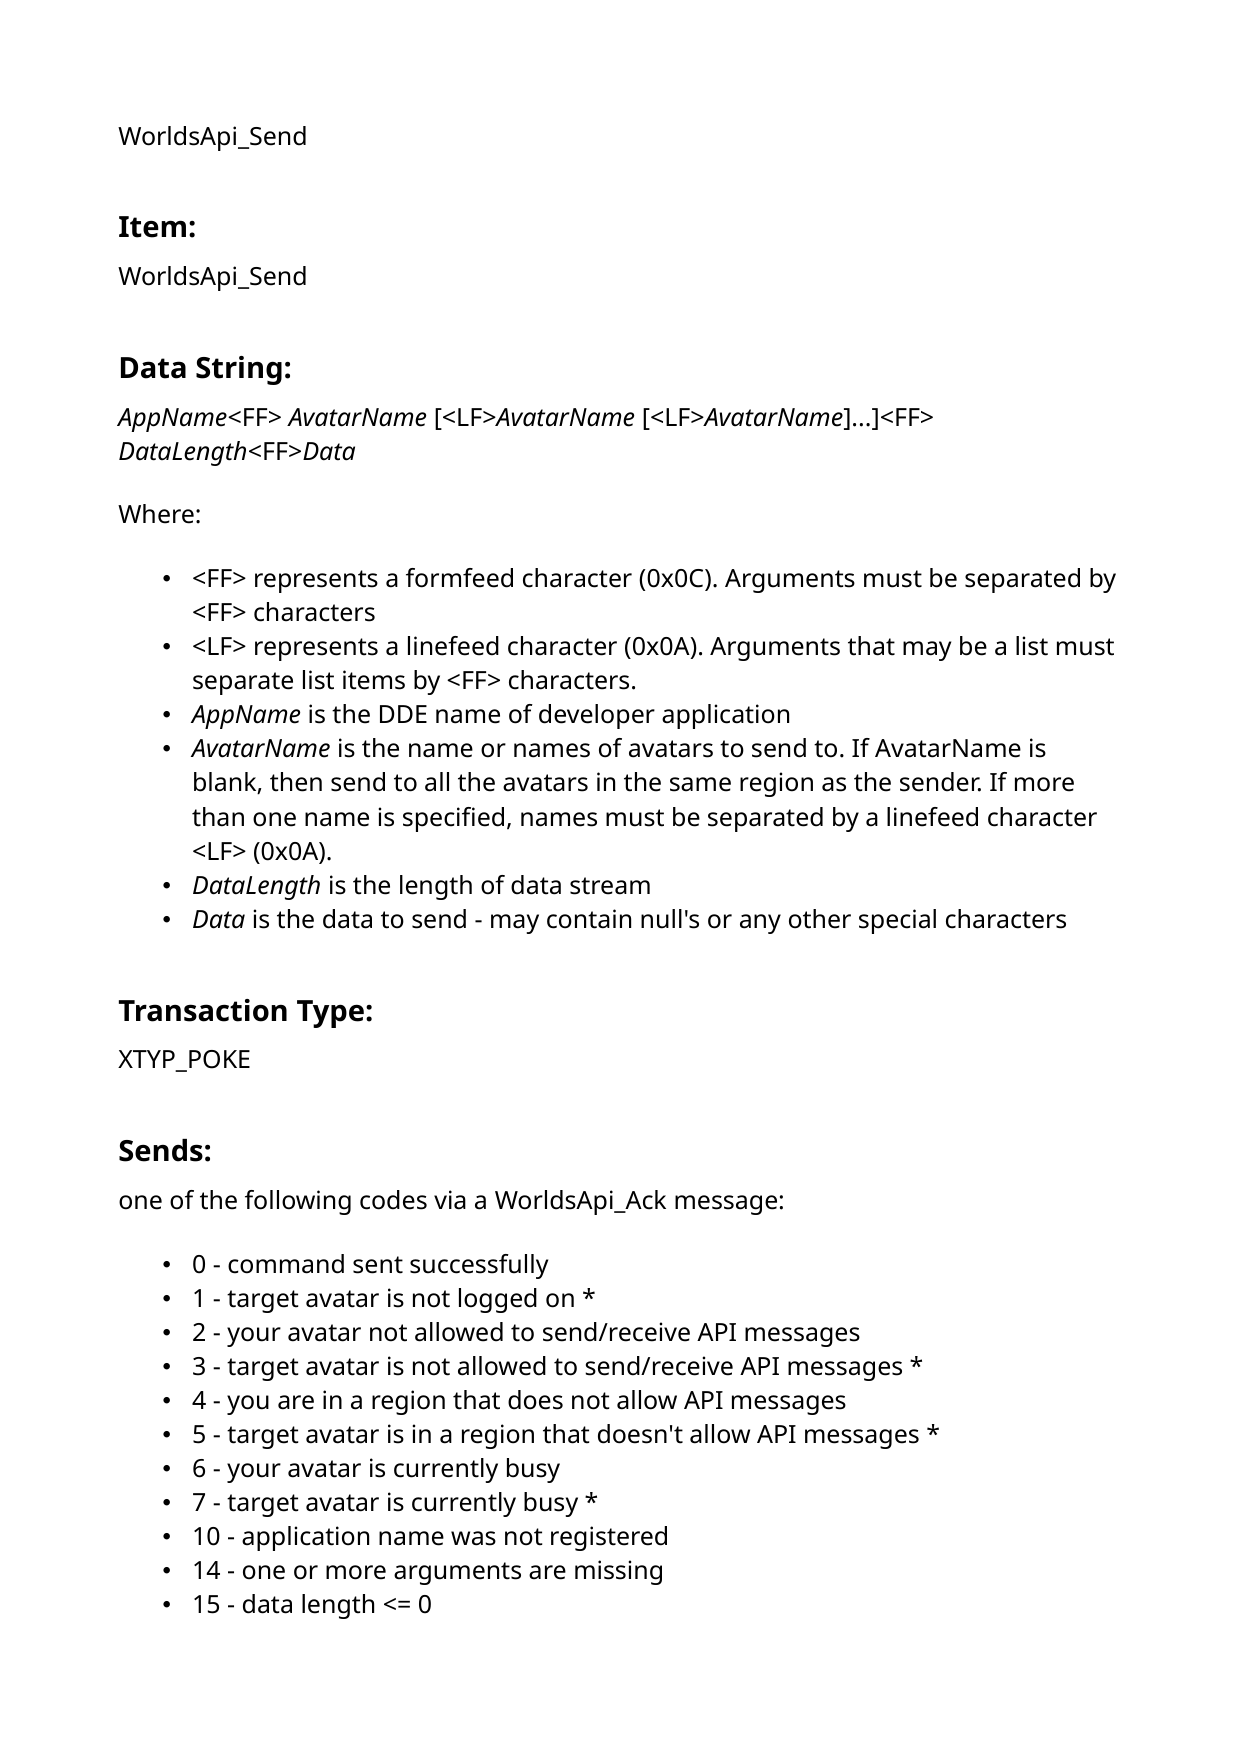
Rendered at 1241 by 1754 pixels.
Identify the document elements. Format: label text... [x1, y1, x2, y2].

table_header The main communication method to the client will be using Dynamic Data Exchange or DDE. This is the same method that we use to interface with Netscape and Internet Explorer so it has proven track record and is very powerful. Developers will not need a library or header files to use this method. We can add functionality without breaking previously developed applications. Also, DDE is supported by multiple programming languages. Register Each developer application will need a name to identify itself to DDE. For example, Netscape uses "netscape" and Internet Explorer uses "iexplore". WorldsAway will use "WorldsApi" for developers API DDE calls. When a developer application runs, it must register itself to the client by sending it a WorldsApi_Register DDE message with its DDE identifier name. WorldsAway will maintain a list of applications that have registered with it. This list will have a maximum of 25 entries and will not store duplicate names. The list will be purged when WorldsAway exits. Case is also not sensitive, so "Netscape" and "netscape" will be the same application. The syntax of the register command is as follows: Service: WorldsApi Topic: WorldsApi_Register Item: WorldsApi_Register Data String: AppName Where AppName is the DDE name of developer application - must be null terminated Transaction Type: XTYP_POKE Sends: (one of the following codes via a WorldsApi_Ack message) 0 - command sent successfully 8 - too many names already registered 9 - application name already registered Description: This call tells WorldsAway to start sending the application AppName all API messages. The maximum length of AppName is 50 characters. If AppName is greater than 50 characters, it will truncate the name at 50 characters. The maximum number of applications that can be registered at one time is 25. All register requests after that will be denied. Case is not sensitive for AppName. Thus, "Bingo" and "bingo" will be the same application. It is not critical that applications have unique names but it would avoid problems with users running two different applications with the same name at the same time. Unregister When a developer application exits, it must unregister itself from WorldsAway by sending it a WorldsApi_Unregister DDE message with its DDE identifier name. The syntax of the unregister command is as follows: Service: WorldsApi Topic: WorldsApi_Unregister Item: WorldsApi_Unregister Data String: AppName AppName is the DDE name of developer application - must be null terminated Transaction Type: XTYP_POKE Sends: one of the following codes via a WorldsApi_Ack message: 0 - command sent successfully 10 - application name was not registered Description: This call tells WorldsAway to stop sending API messages. The maximum length of AppName is 50 characters. If AppName is greater than 50 characters, it will truncate the name at 50 characters. Send Once an application has registered, it can start sending and receiving data. To send a data stream, it must use the WorldsApi_Send DDE command. This command allows sending data to one avatars, multiple avatars or all the avatars in the current region. To send to multiple avatars, the AvatarName argument must be a long string of names separated by the formfeed character (0x0C). To send to all the avatars in a region, leave the AvatarName argument blank. The syntax of the send command is as follows: Service: WorldsApi Topic: WorldsApi_Send Item: WorldsApi_Send Data String: AppName<FF> AvatarName [<LF>AvatarName [<LF>AvatarName]...]<FF> DataLength<FF>Data Where: <FF> represents a formfeed character (0x0C). Arguments must be separated by <FF> characters <LF> represents a linefeed character (0x0A). Arguments that may be a list must separate list items by <FF> characters. AppName is the DDE name of developer application AvatarName is the name or names of avatars to send to. If AvatarName is blank, then send to all the avatars in the same region as the sender. If more than one name is specified, names must be separated by a linefeed character <LF> (0x0A). DataLength is the length of data stream Data is the data to send - may contain null's or any other special characters Transaction Type: XTYP_POKE Sends: one of the following codes via a WorldsApi_Ack message: 0 - command sent successfully 1 - target avatar is not logged on * 2 - your avatar not allowed to send/receive API messages 3 - target avatar is not allowed to send/receive API messages * 4 - you are in a region that does not allow API messages 5 - target avatar is in a region that doesn't allow API messages * 6 - your avatar is currently busy 7 - target avatar is currently busy * 10 - application name was not registered 14 - one or more arguments are missing 15 - data length <= 0 16 - no data was specified 17 - you have not logged in yet Note: Result codes marked by asterisk (*) are only returned if a single target avatar was specified in the Send request. If multiple avatars or the entire region are specified, result 0 will be returned, even if results codes 1, 3, 5 or 7 apply to any or all of the target avatars individually. Secondary Actions: Sends a WorldsApi_Receive DDE message to the target if successful. Description: This call sends a data stream to the specified avatar or avatars, or to everyone in the region is no avatar is specified. The maximum length of AppName is 50 characters. If AppName is greater than 50 characters, it will truncate the name at 50 characters. The maximum length of AvatarName is 255 characters. If AvatarName is greater than 255 characters, it will truncate the name(s) at 255 characters. If more than one avatar name is specified in AvatarName, each name must be separated by the linefeed character which is 10 in decimal and 0x0A in hex. There must be no blanks before or after the linefeed characters unless they are part of the avatar name. The maximum amount of data that can be sent is decimal 4000 bytes. If DataLength is greater than 4000, it will truncate the data at 4000 bytes. The arguments in the argument string must be separated by formfeed characters which is 12 in decimal and 0x0c in hex. There must be no blanks before or after the formfeed characters unless they are part of the argument. Note that if AvatarName contains multiple avatars, result codes 1, 3, 5 and 7 will not be returned even if all the avatars meet the description of the error. Thus the command will always return 0 for multiple avatars unless errors 2, 4, 6, 10, 14, 15, 16 or 17 occur. To get codes 1, 3, 5 and 7, a developer application should send separate commands to each avatar. ACK (acknowledge) When an application makes any WorldsApi command except for the WorldsApi_GetAllTextcommand, an acknowledge command is sent back to the application via a WorldsApi_Ack message. This message contains the status of the command. The syntax of the acknowledge message is as follows: Service: WorldsApi Topic: WorldsApi_Ack Item: WorldsApi_Ack Data String: Result Where: Result is one of the following result codes 0 - command sent successfully 1 - target avatar is not logged on 2 - your avatar not allowed to send/receive API messages 3 - target avatar is not allowed to send/receive API messages 4 - you are in a region that does not allow API messages 5 - target avatar is in a region that doesn't allow API messages 6 - your avatar is currently busy 7 - target avatar is currently busy 8 - too many names already registered 9 - application name already registered 10 - application name was not registered 11 - no text was specified 12 - mode was ESP but no avatar name was specified 13 - mode was speak or think but your avatar is a ghost 14 - one or more arguments are missing 15 - data length <= 0 16 - no data was specified 17 - you have not logged in yet Transaction Type: XTYP_POKE Description: This message is sent from WorldsAway to the developer application when it receives any WorldsApi command except for the WorldsApi_GetAllText command. A developer application should wait for this message after it sends a WorldsApi command to make sure it was sent successfully but it is not mandatory. In order for an developer application to receive an ACK message, it must send the AppNameparameter correctly for all commands. Otherwise, WorldsAway will not know which application to send the result codes to. Receive When a message is sent using the WorldsApi_Send command, the avatar that the message was directed to receives a WorldsApi_Receive. The message is sent to the developer application specified by the sender's AppName only if the developer application has registered with the receiving client. The syntax of the receive message is as follows: Service: WorldsApi Topic: WorldsApi_Receive Item: WorldsApi_Receive Data String: AvatarName<FF> DataLength<FF> Data Where: <FF> represents a formfeed character (0x0C). Arguments must be separated by <FF> characters AvatarName is the name of avatar that sent the data DataLength is the length of data stream Data is the data sent Transaction Type: XTYP_POKE Description: This is the message that WorldsAway sends when it receives a message from a WorldsApi_Sendmessage. Developer applications must be set up to listen for this message and process it when it arrives. The maximum length of AvatarName is 31 characters. The maximum length DataLength is 4000 bytes. The arguments in the argument string will be separated by the formfeed character which is 12 in decimal and 0x0c in hex. There will be no blanks before or after the formfeed characters unless they are part of the argument. Communicate The WorldsApi_Communicate command allows an application to send a speech, thought or ESP message. It has the exact same effect as an avatar in speech, thought or ESP mode typing in a string and pressing enter. The syntax of the communicate command is as follows: Service: WorldsApi Topic: WorldsApi_Communicate Item: WorldsApi_Communicate Data String: AppName<FF> Mode<FF> AvatarName<FF> Text Where: <FF> represents a formfeed character (0x0C). Arguments must be separated by <FF> characters AppName - DDE name of developer application Mode is the communication type for the message. Must be one of: 0 - speak (default) 1 - think 2 - ESP AvatarName is the name of avatar to send data to if type is ESP; else it is ignored - only one name allowed Text is the text to send. Transaction Type: XTYP_POKE Sends: one of the following codes via a WorldsApi_Ack message: 0 - command sent successfully 6 - your avatar is currently busy 10 - application name was not registered 11 - no text was specified 12 - mode was ESP but no avatar name was specified 13 - mode was speak or think but your avatar is a ghost 14 - one or more arguments are missing 17 - you have not logged in yet Description: This call sends the specified Text as a speak or think message depending on if the client is currently in speak or think mode. The maximum length of AvatarName is 31 characters. If AvatarName is greater than 31 characters, it will truncate the name at 31 characters. The maximum length of Text is 255 characters. If Text is greater than 255 characters, it will be truncated at 255 characters. The arguments in the argument string must be separated by formfeed characters which is 12 in decimal and 0x0c in hex. There must be no blanks before or after the formfeed characters unless they are part of the argument. If no mode is specified, it will default to 0 (speech). GetAllText The WorldsApi_GetAllText command allows an application to retrieve the entire contents of the speech window. Only the text that is currently visible in the window and text visible via the scrollbar will be retrievable. Note that this is the only command that uses the XTYP_REQUEST transaction type which also means that the AppName must be sent as an item string. If the command fails, it will return an empty string. The syntax of the get all text command is as follows: Service: WorldsApi Topic: WorldsApi_GetAllText Item: AppName AppName is the DDE name of developer application - must be null terminated Transaction Type: XTYP_REQUEST Returns: Text from speech window (via a HDDEDATA structure). Sends: one of the following codes via a WorldsApi_Ack message: 0 - command sent successfully 10 - application name was not registered. 17 - you have not logged in yet Description: This call retrieves the entire contents of the speech window. The return text will be null terminated so a string length function such as strlen can be used to retrieve the length. [118, 118, 1118, 1621]
